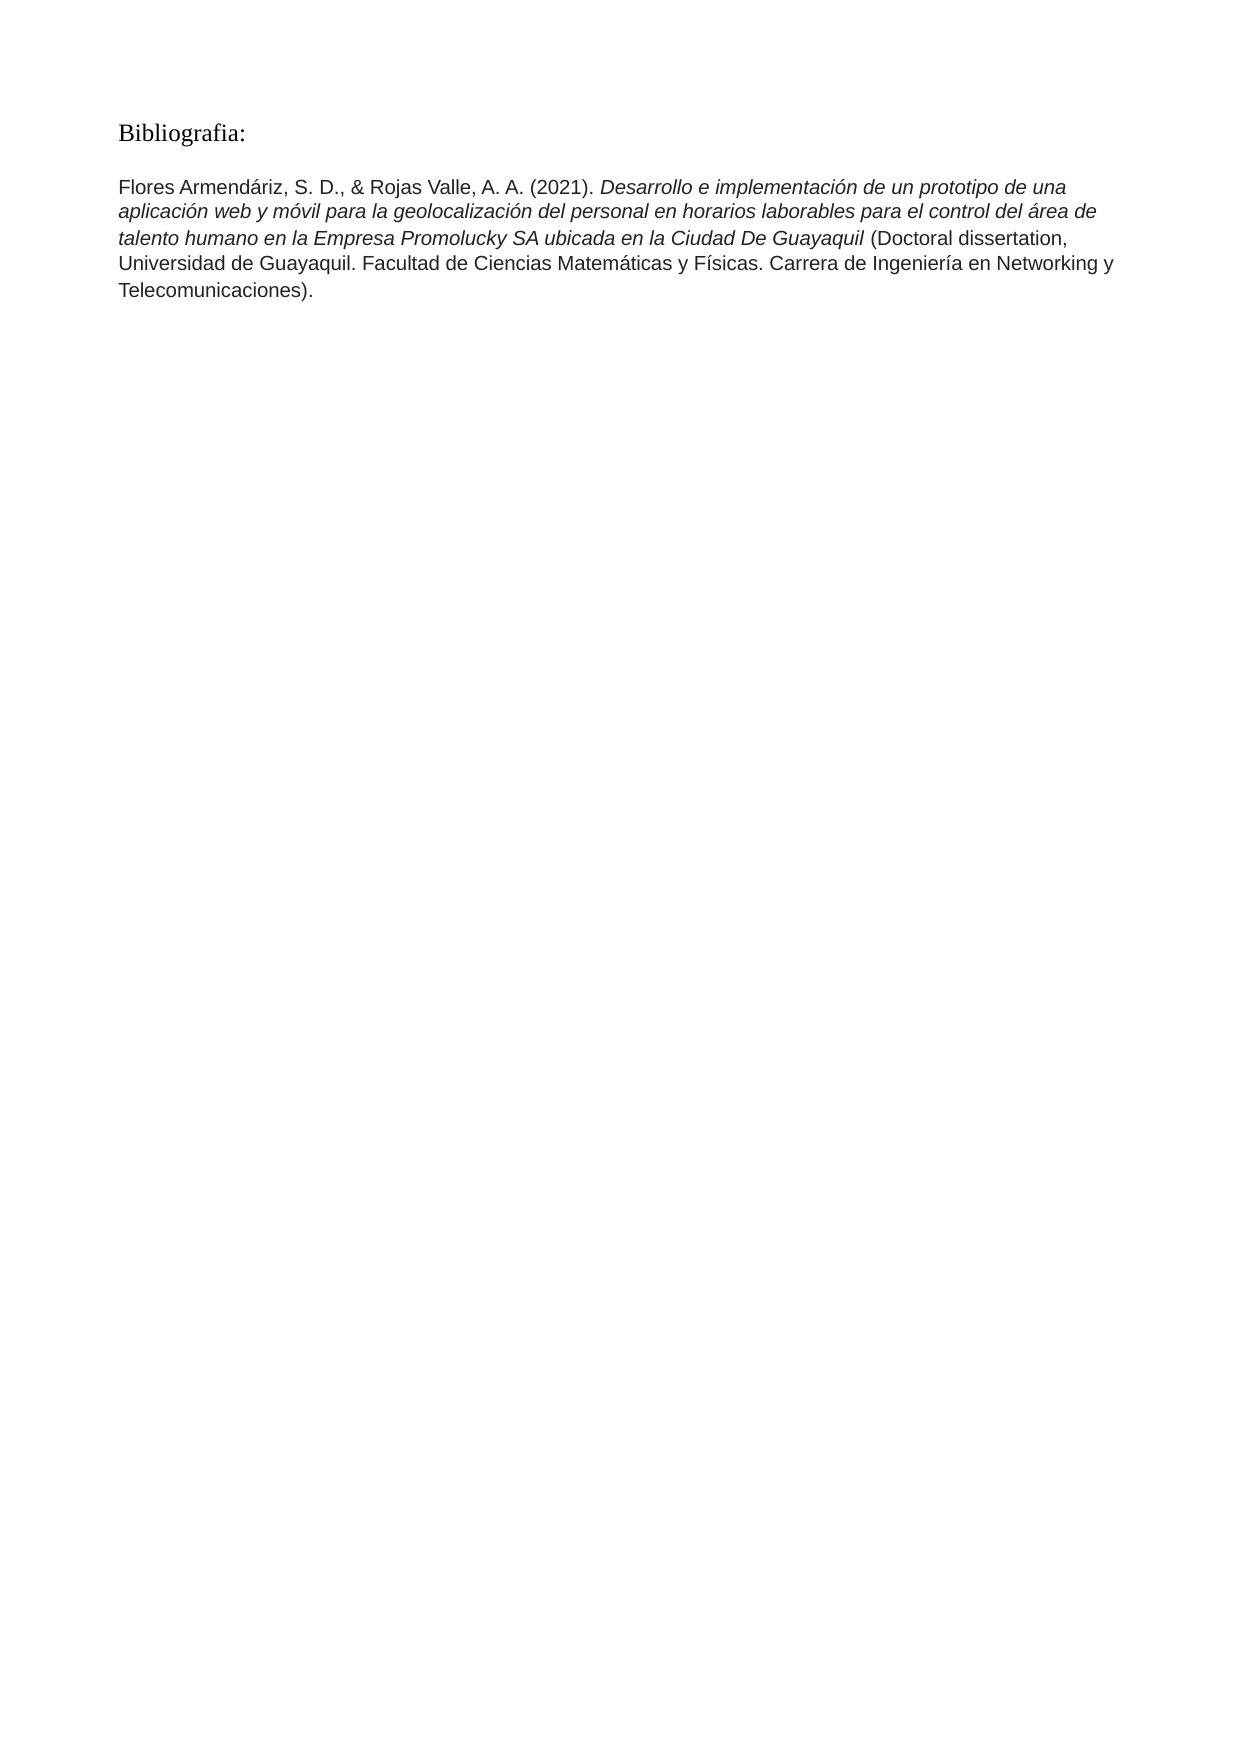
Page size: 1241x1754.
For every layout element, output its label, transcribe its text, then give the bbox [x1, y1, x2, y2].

text Bibliografia: [118, 118, 1122, 147]
text Flores Armendáriz, S. D., & Rojas Valle, A. A. (2021). Desarrollo e implementación de un prototipo de una aplicación web y móvil para la geolocalización del personal en horarios laborables para el control del área de talento humano en la Empresa Promolucky SA ubicada en la Ciudad De Guayaquil (Doctoral dissertation, Universidad de Guayaquil. Facultad de Ciencias Matemáticas y Físicas. Carrera de Ingeniería en Networking y Telecomunicaciones). [118, 176, 1122, 303]
